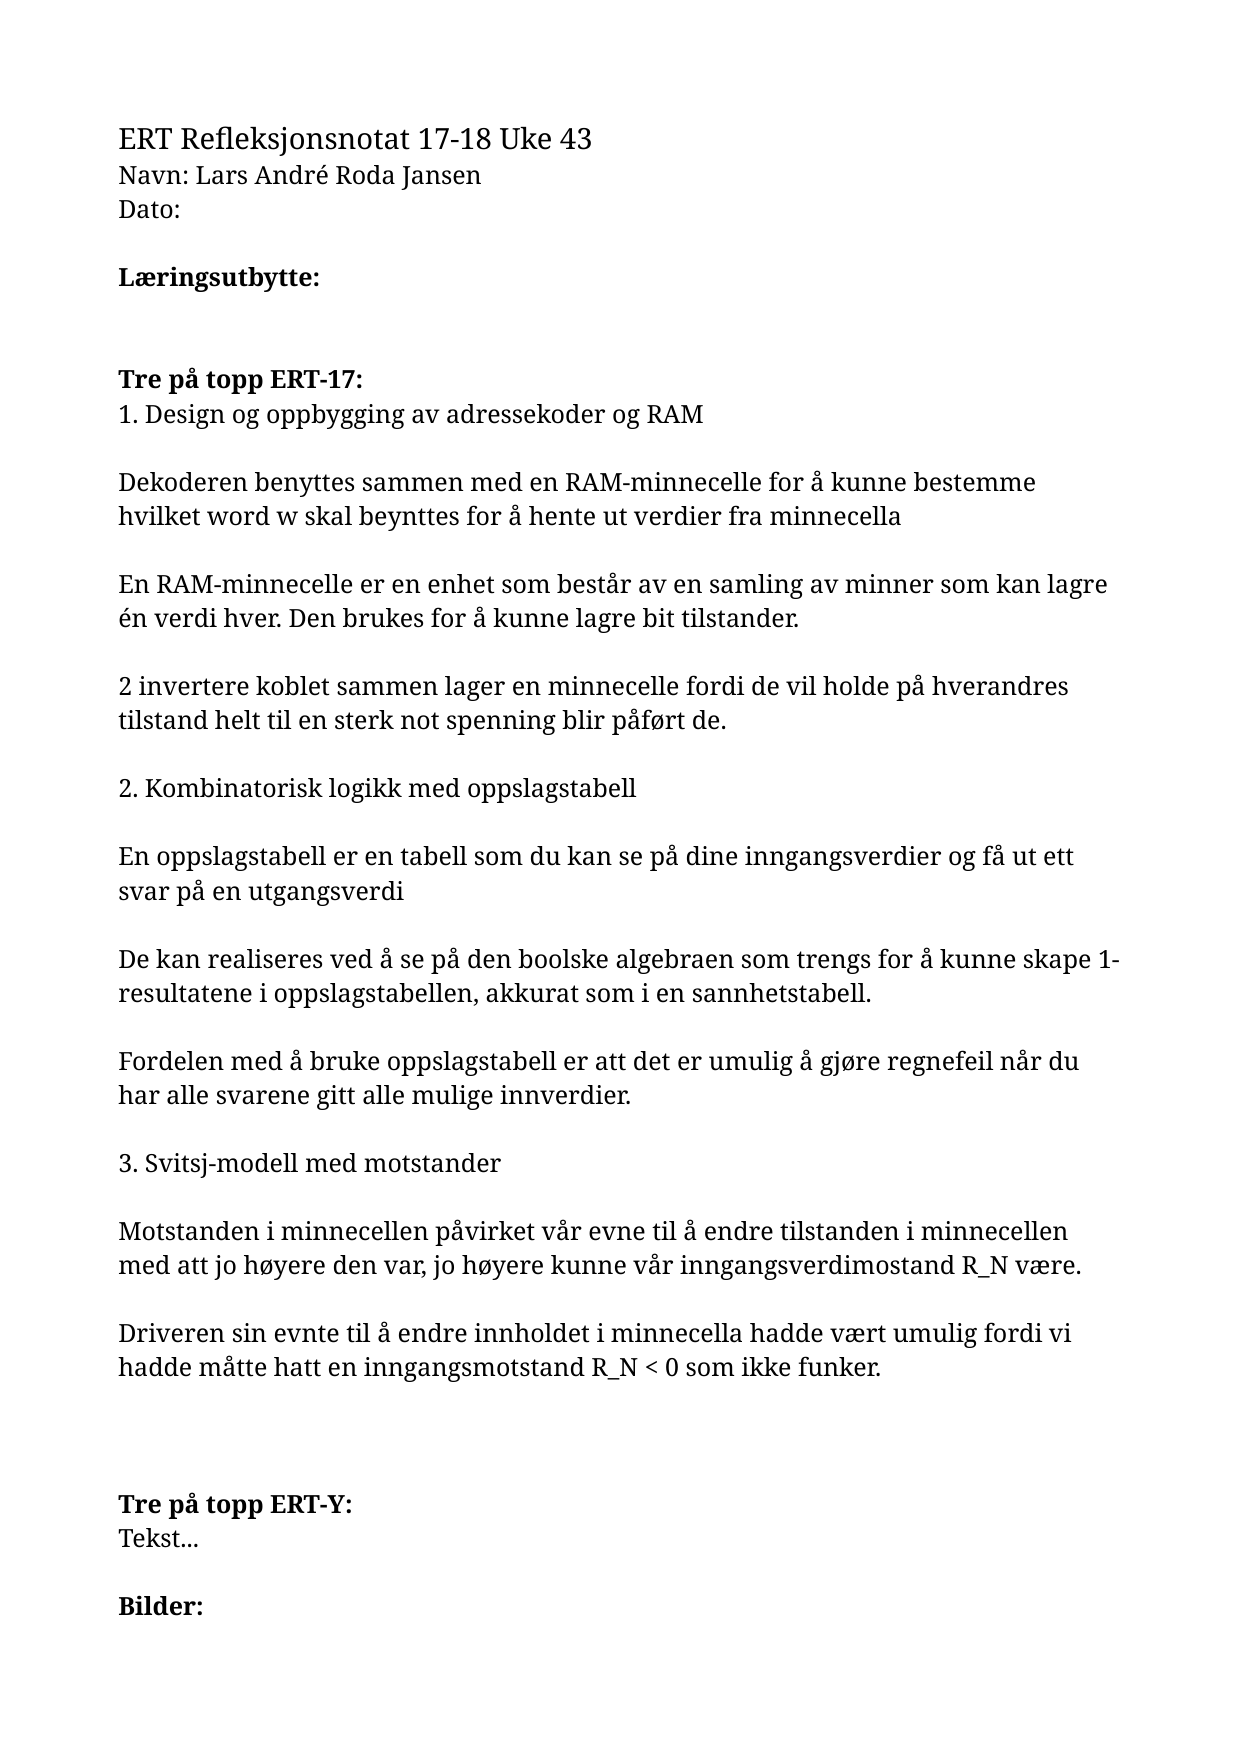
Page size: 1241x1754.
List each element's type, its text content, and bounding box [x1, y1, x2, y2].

text Bilder: [118, 1588, 1122, 1622]
text 2. Kombinatorisk logikk med oppslagstabell [118, 771, 1122, 805]
text Fordelen med å bruke oppslagstabell er att det er umulig å gjøre regnefeil når du har alle svarene gitt alle mulige innverdier. [118, 1043, 1122, 1112]
text ERT Refleksjonsnotat 17-18 Uke 43 [118, 118, 1122, 158]
text 1. Design og oppbygging av adressekoder og RAM [118, 396, 1122, 430]
text Navn: Lars André Roda Jansen [118, 158, 1122, 192]
text En RAM-minnecelle er en enhet som består av en samling av minner som kan lagre én verdi hver. Den brukes for å kunne lagre bit tilstander. [118, 567, 1122, 635]
text Driveren sin evnte til å endre innholdet i minnecella hadde vært umulig fordi vi hadde måtte hatt en inngangsmotstand R_N < 0 som ikke funker. [118, 1316, 1122, 1384]
text Dato: [118, 192, 1122, 226]
text De kan realiseres ved å se på den boolske algebraen som trengs for å kunne skape 1-resultatene i oppslagstabellen, akkurat som i en sannhetstabell. [118, 941, 1122, 1009]
text Tekst... [118, 1520, 1122, 1554]
text Læringsutbytte: [118, 260, 1122, 294]
text En oppslagstabell er en tabell som du kan se på dine inngangsverdier og få ut ett svar på en utgangsverdi [118, 839, 1122, 907]
text Tre på topp ERT-Y: [118, 1486, 1122, 1520]
text Tre på topp ERT-17: [118, 362, 1122, 396]
text Motstanden i minnecellen påvirket vår evne til å endre tilstanden i minnecellen med att jo høyere den var, jo høyere kunne vår inngangsverdimostand R_N være. [118, 1214, 1122, 1282]
text 3. Svitsj-modell med motstander [118, 1146, 1122, 1180]
text 2 invertere koblet sammen lager en minnecelle fordi de vil holde på hverandres tilstand helt til en sterk not spenning blir påført de. [118, 669, 1122, 737]
text Dekoderen benyttes sammen med en RAM-minnecelle for å kunne bestemme hvilket word w skal beynttes for å hente ut verdier fra minnecella [118, 464, 1122, 532]
